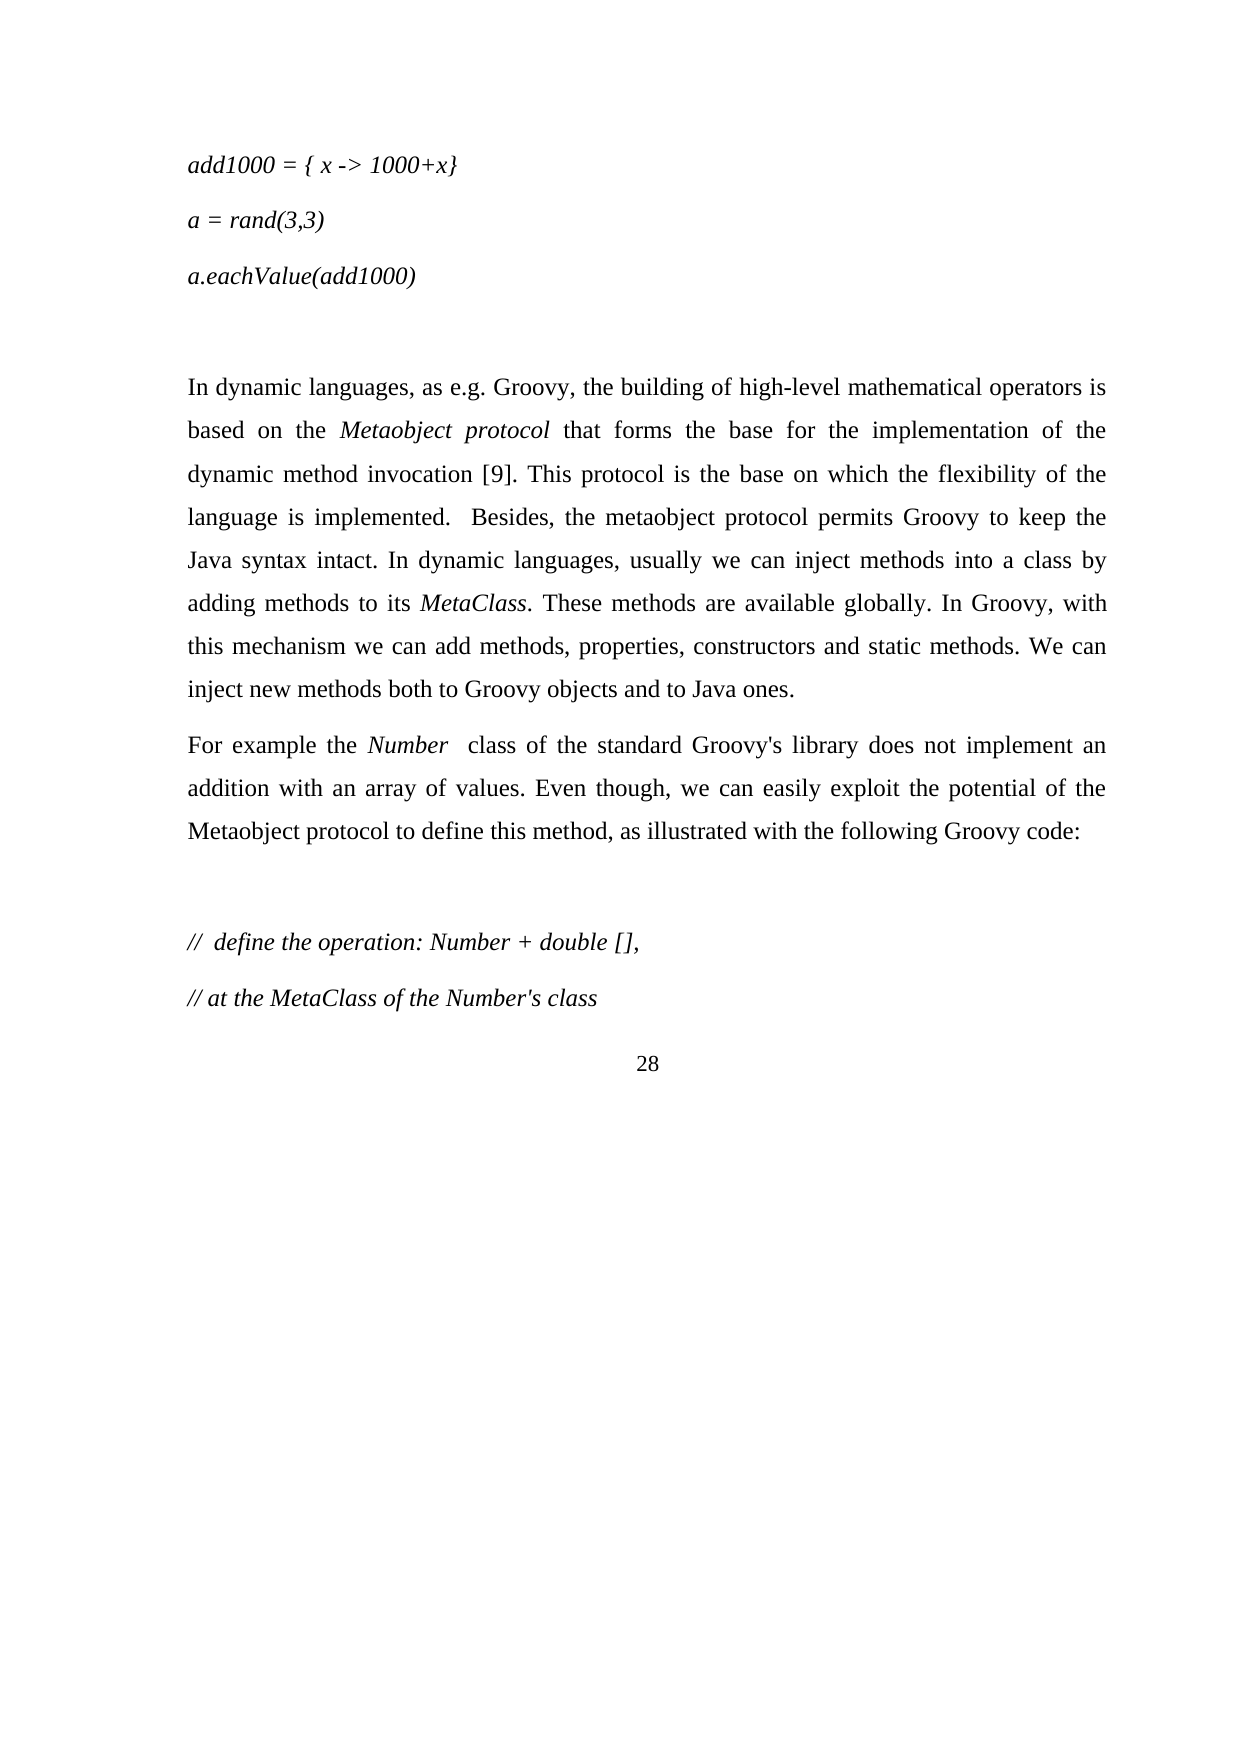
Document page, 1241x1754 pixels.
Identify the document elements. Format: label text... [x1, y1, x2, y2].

text In dynamic languages, as e.g. Groovy, the building of high-level mathematical operators is based on the Metaobject protocol that forms the base for the implementation of the dynamic method invocation [9]. This protocol is the base on which the flexibility of the language is implemented. Besides, the metaobject protocol permits Groovy to keep the Java syntax intact. In dynamic languages, usually we can inject methods into a class by adding methods to its MetaClass. These methods are available globally. In Groovy, with this mechanism we can add methods, properties, constructors and static methods. We can inject new methods both to Groovy objects and to Java ones. [187, 372, 1108, 703]
text // define the operation: Number + double [], [187, 927, 1108, 956]
text add1000 = { x -> 1000+x} [187, 150, 1108, 179]
text // at the MetaClass of the Number's class [187, 983, 1108, 1012]
text a.eachValue(add1000) [187, 261, 1108, 290]
text a = rand(3,3) [187, 206, 1108, 234]
text For example the Number class of the standard Groovy's library does not implement an addition with an array of values. Even though, we can easily exploit the potential of the Metaobject protocol to define this method, as illustrated with the following Groovy code: [187, 730, 1108, 845]
